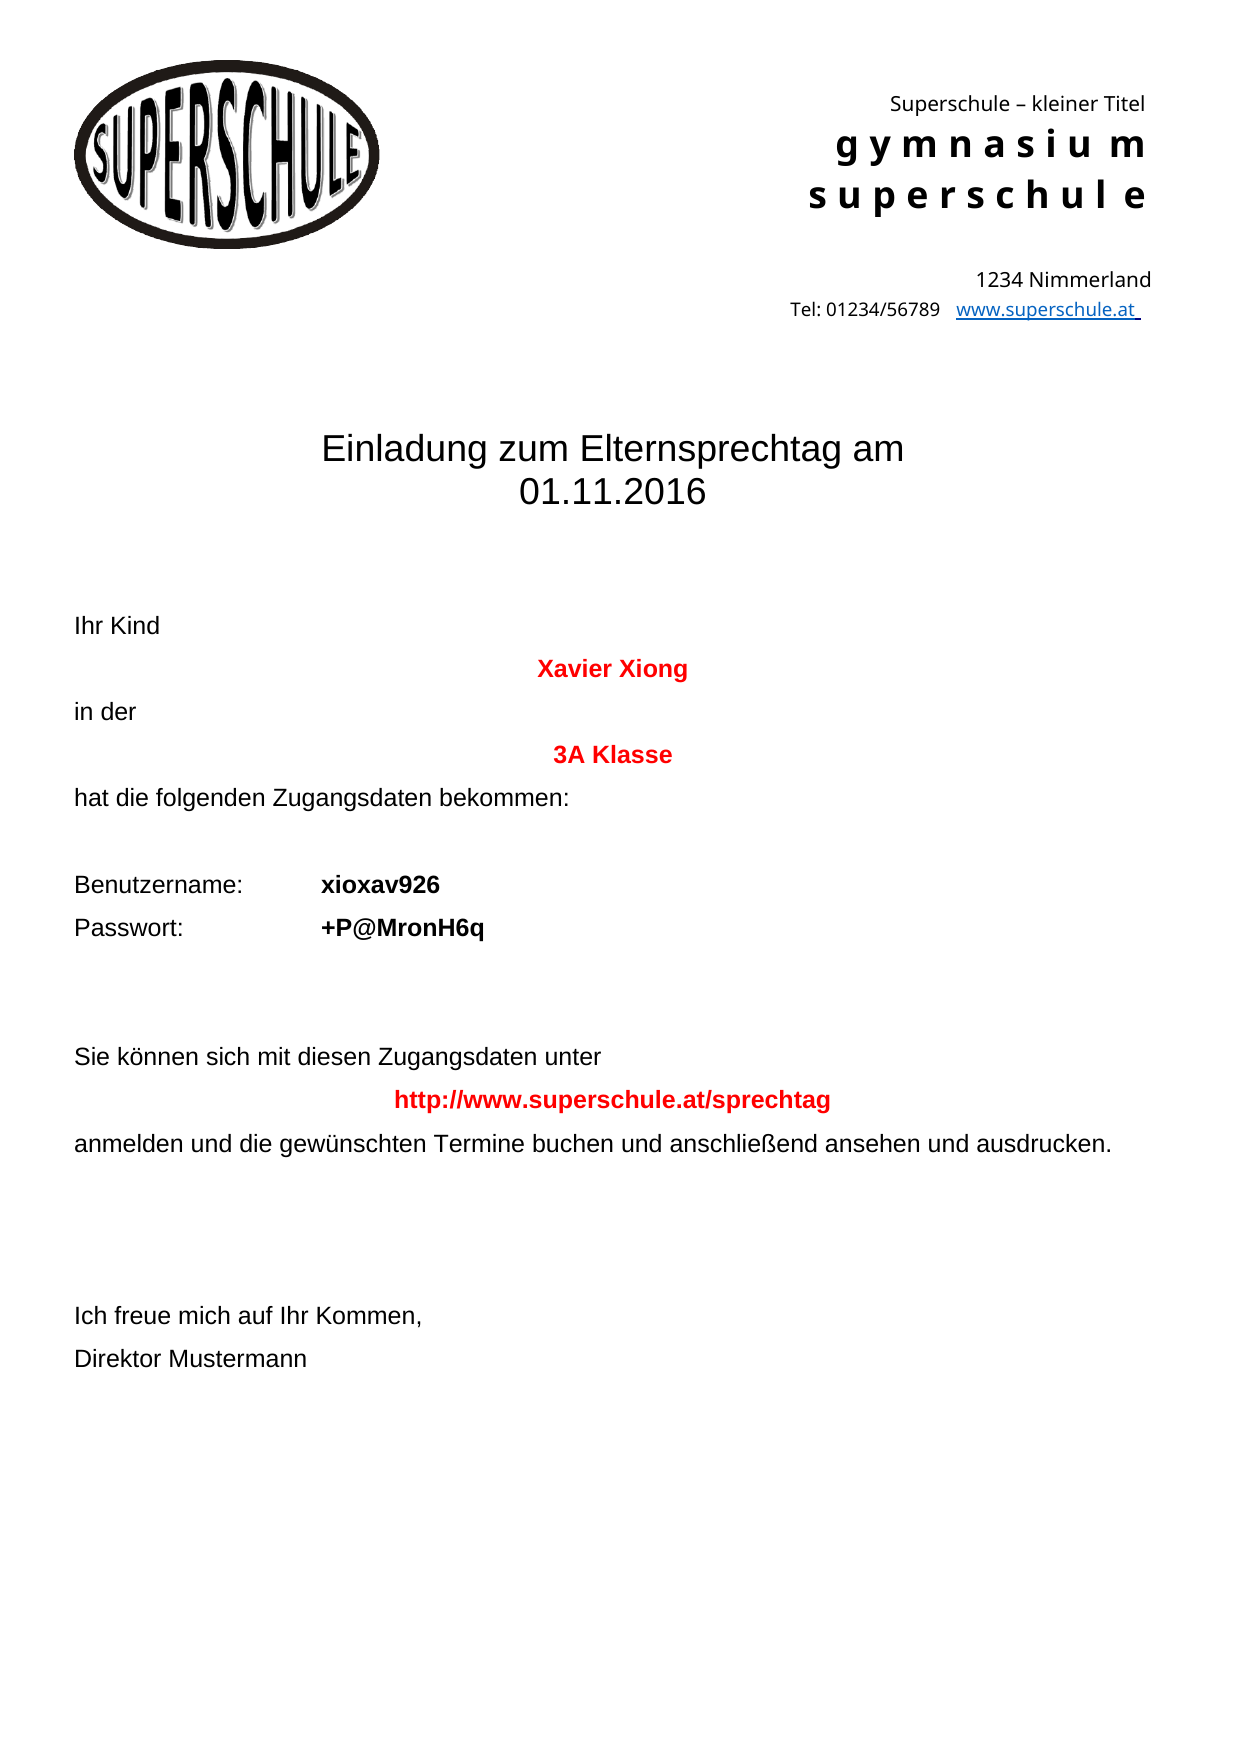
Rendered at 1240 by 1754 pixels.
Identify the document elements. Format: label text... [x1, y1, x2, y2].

text Direktor Mustermann [74, 1344, 1152, 1373]
text Tel: 01234/56789 www.superschule.at [738, 293, 1152, 323]
text Superschule – kleiner Titel [694, 88, 1152, 117]
text Xavier Xiong [74, 654, 1152, 683]
text Benutzername: xioxav926 [74, 869, 1152, 898]
text 1234 Nimmerland [738, 265, 1152, 293]
text Sie können sich mit diesen Zugangsdaten unter [74, 1042, 1152, 1071]
text in der [74, 697, 1152, 726]
text gymnasiu m [709, 117, 1152, 168]
text Ich freue mich auf Ihr Kommen, [74, 1301, 1152, 1330]
text Ihr Kind [74, 611, 1152, 639]
text Einladung zum Elternsprechtag am [74, 426, 1152, 469]
text superschul e [709, 168, 1152, 219]
text http://www.superschule.at/sprechtag [74, 1085, 1152, 1114]
text 3A Klasse [74, 740, 1152, 769]
text anmelden und die gewünschten Termine buchen und anschließend ansehen und ausdrucken. [74, 1128, 1152, 1157]
text hat die folgenden Zugangsdaten bekommen: [74, 783, 1152, 812]
text 01.11.2016 [74, 469, 1152, 513]
text Passwort: +P@MronH6q [74, 913, 1152, 942]
